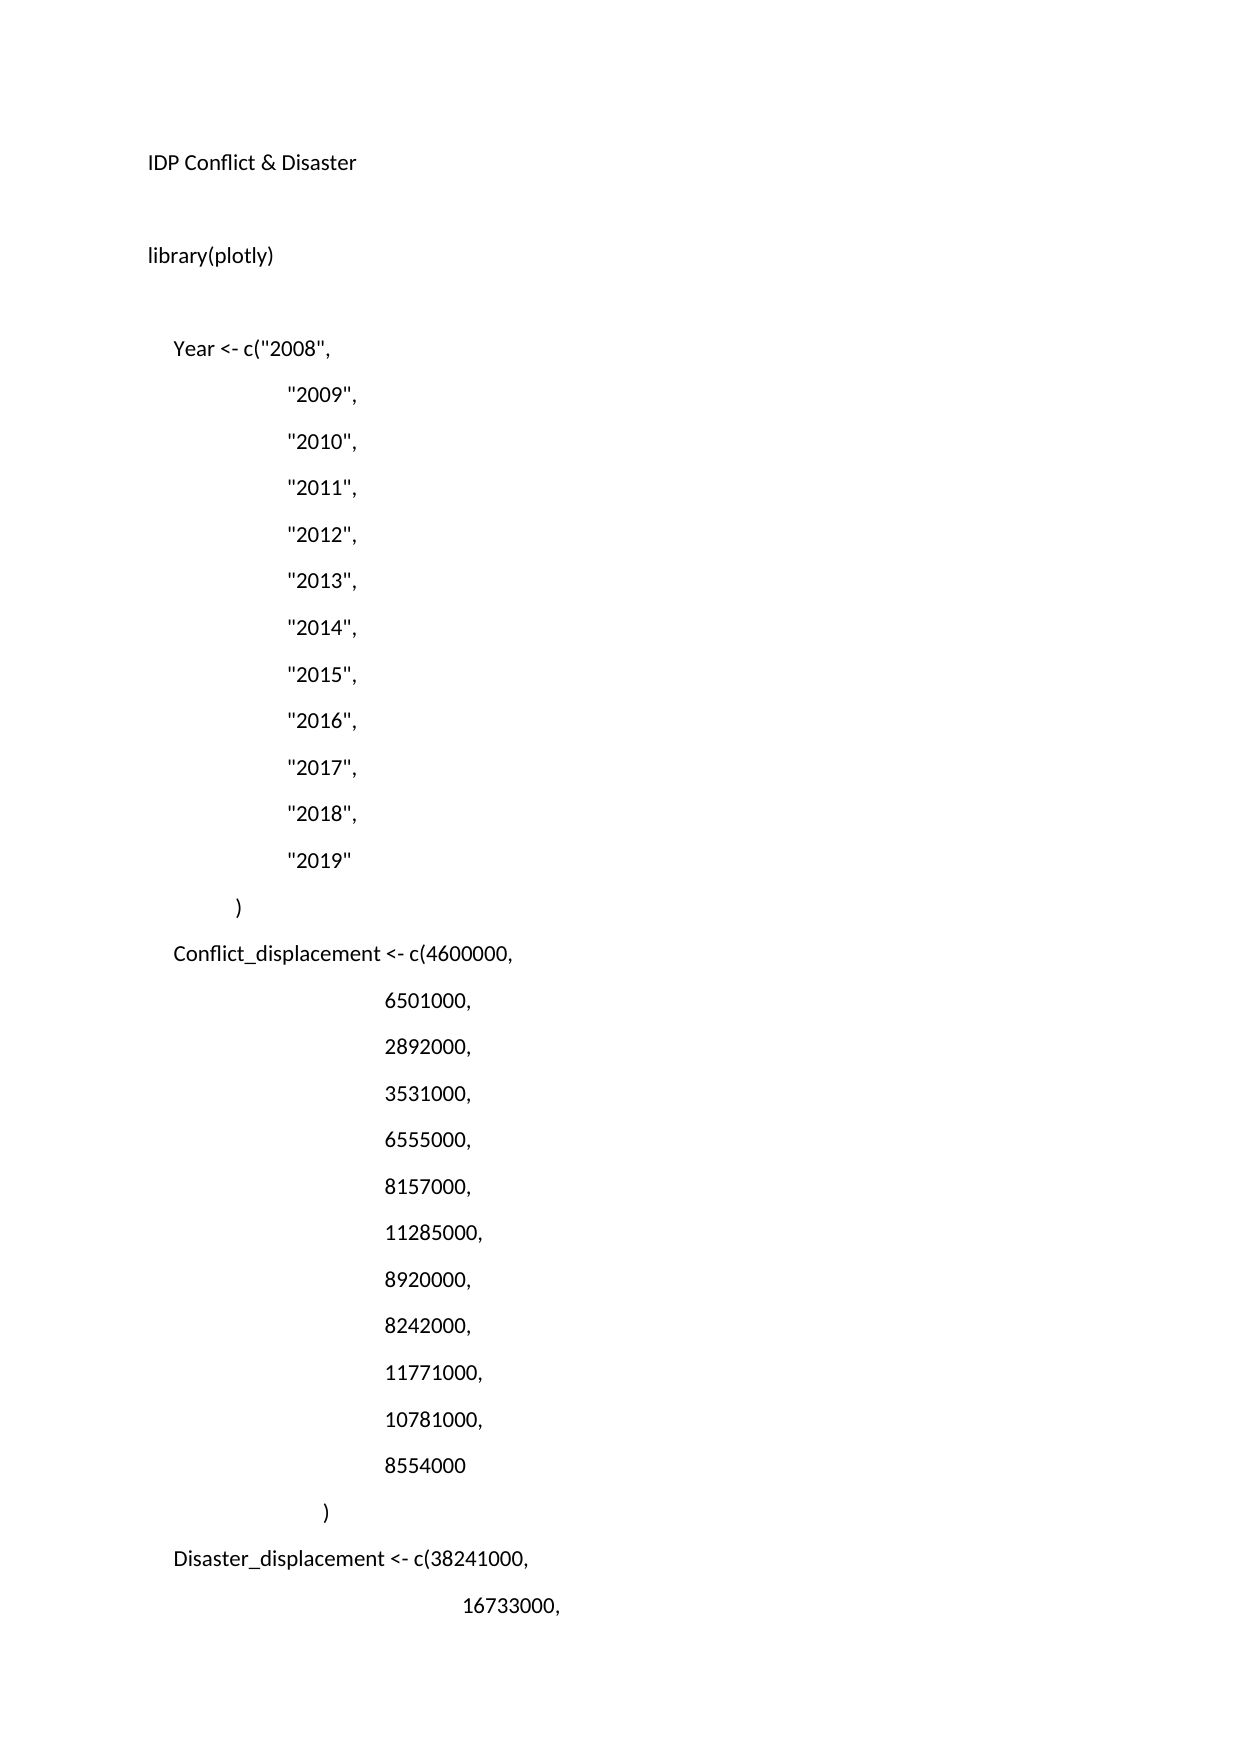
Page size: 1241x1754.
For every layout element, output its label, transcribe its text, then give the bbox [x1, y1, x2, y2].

text 8242000, [148, 1312, 1093, 1340]
text ) [148, 893, 1093, 921]
text 3531000, [148, 1079, 1093, 1107]
text 8920000, [148, 1265, 1093, 1293]
text Disaster_displacement <- c(38241000, [148, 1544, 1093, 1572]
text 8554000 [148, 1451, 1093, 1479]
text ) [148, 1498, 1093, 1526]
text library(plotly) [148, 241, 1093, 269]
text 11285000, [148, 1218, 1093, 1247]
text 10781000, [148, 1405, 1093, 1433]
text Year <- c("2008", [148, 334, 1093, 362]
text 11771000, [148, 1358, 1093, 1386]
text "2018", [148, 799, 1093, 827]
text "2012", [148, 520, 1093, 548]
text 2892000, [148, 1032, 1093, 1060]
text 8157000, [148, 1172, 1093, 1200]
text IDP Conflict & Disaster [148, 148, 1093, 176]
text "2016", [148, 706, 1093, 734]
text Conflict_displacement <- c(4600000, [148, 939, 1093, 967]
text "2009", [148, 380, 1093, 408]
text "2017", [148, 753, 1093, 781]
text "2010", [148, 427, 1093, 455]
text 6555000, [148, 1125, 1093, 1153]
text "2013", [148, 567, 1093, 595]
text "2015", [148, 660, 1093, 688]
text "2019" [148, 846, 1093, 874]
text 6501000, [148, 986, 1093, 1014]
text "2011", [148, 473, 1093, 502]
text 16733000, [148, 1591, 1093, 1619]
text "2014", [148, 613, 1093, 641]
